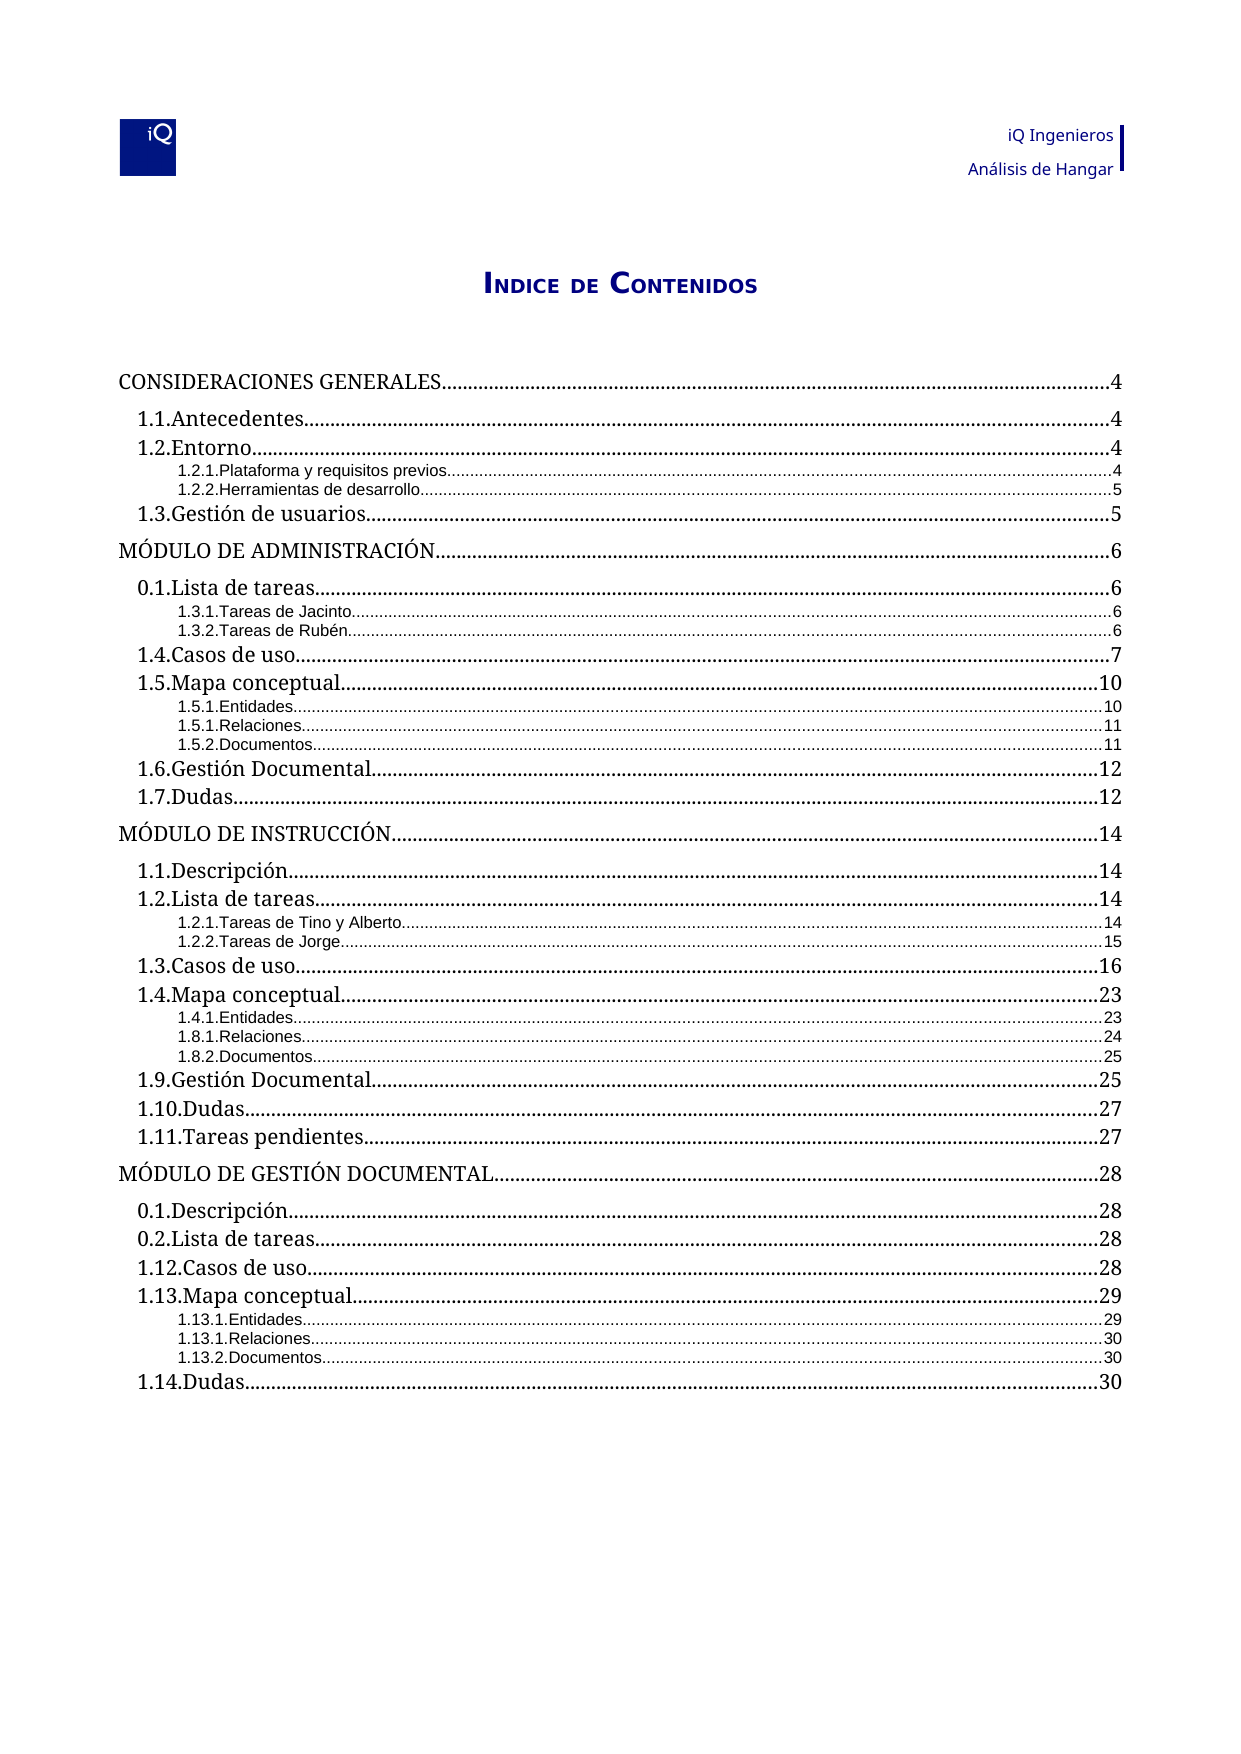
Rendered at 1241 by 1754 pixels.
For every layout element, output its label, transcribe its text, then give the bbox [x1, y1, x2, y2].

text 1.1.Antecedentes 4 [137, 404, 1122, 433]
title Indice de Contenidos [118, 266, 1122, 300]
text 0.1.Lista de tareas 6 [137, 573, 1122, 601]
text 1.13.1.Relaciones 30 [177, 1329, 1122, 1348]
text 1.9.Gestión Documental 25 [137, 1066, 1122, 1094]
text 1.1.Descripción 14 [137, 856, 1122, 884]
text MÓDULO DE INSTRUCCIÓN 14 [118, 819, 1122, 848]
text 1.5.Mapa conceptual 10 [137, 668, 1122, 697]
text 1.10.Dudas 27 [137, 1094, 1122, 1122]
text 1.13.1.Entidades 29 [177, 1310, 1122, 1329]
text 1.2.Lista de tareas 14 [137, 884, 1122, 913]
text CONSIDERACIONES GENERALES 4 [118, 367, 1122, 396]
text 1.7.Dudas 12 [137, 782, 1122, 811]
text 1.2.1.Plataforma y requisitos previos 4 [177, 461, 1122, 480]
text MÓDULO DE GESTIÓN DOCUMENTAL 28 [118, 1159, 1122, 1188]
text 1.11.Tareas pendientes 27 [137, 1122, 1122, 1151]
text 1.2.2.Herramientas de desarrollo 5 [177, 480, 1122, 499]
text 1.6.Gestión Documental 12 [137, 754, 1122, 782]
text 1.4.Mapa conceptual 23 [137, 980, 1122, 1008]
text 1.5.1.Entidades 10 [177, 697, 1122, 716]
text 1.3.Casos de uso 16 [137, 951, 1122, 980]
text 1.8.1.Relaciones 24 [177, 1027, 1122, 1046]
text 1.5.1.Relaciones 11 [177, 716, 1122, 735]
text 1.4.Casos de uso 7 [137, 640, 1122, 668]
text 1.3.1.Tareas de Jacinto 6 [177, 601, 1122, 621]
text 1.5.2.Documentos 11 [177, 735, 1122, 754]
text 1.2.1.Tareas de Tino y Alberto 14 [177, 913, 1122, 932]
text 1.14.Dudas 30 [137, 1367, 1122, 1396]
text 0.2.Lista de tareas 28 [137, 1224, 1122, 1253]
picture [119, 119, 176, 176]
text 1.4.1.Entidades 23 [177, 1008, 1122, 1027]
text 1.2.2.Tareas de Jorge 15 [177, 932, 1122, 951]
text 1.12.Casos de uso 28 [137, 1253, 1122, 1281]
text 1.8.2.Documentos 25 [177, 1046, 1122, 1066]
text 1.3.2.Tareas de Rubén 6 [177, 621, 1122, 640]
text 1.13.Mapa conceptual 29 [137, 1281, 1122, 1310]
text 1.2.Entorno 4 [137, 433, 1122, 461]
text MÓDULO DE ADMINISTRACIÓN 6 [118, 536, 1122, 564]
text 1.3.Gestión de usuarios 5 [137, 499, 1122, 528]
text 0.1.Descripción 28 [137, 1196, 1122, 1224]
text 1.13.2.Documentos 30 [177, 1348, 1122, 1367]
